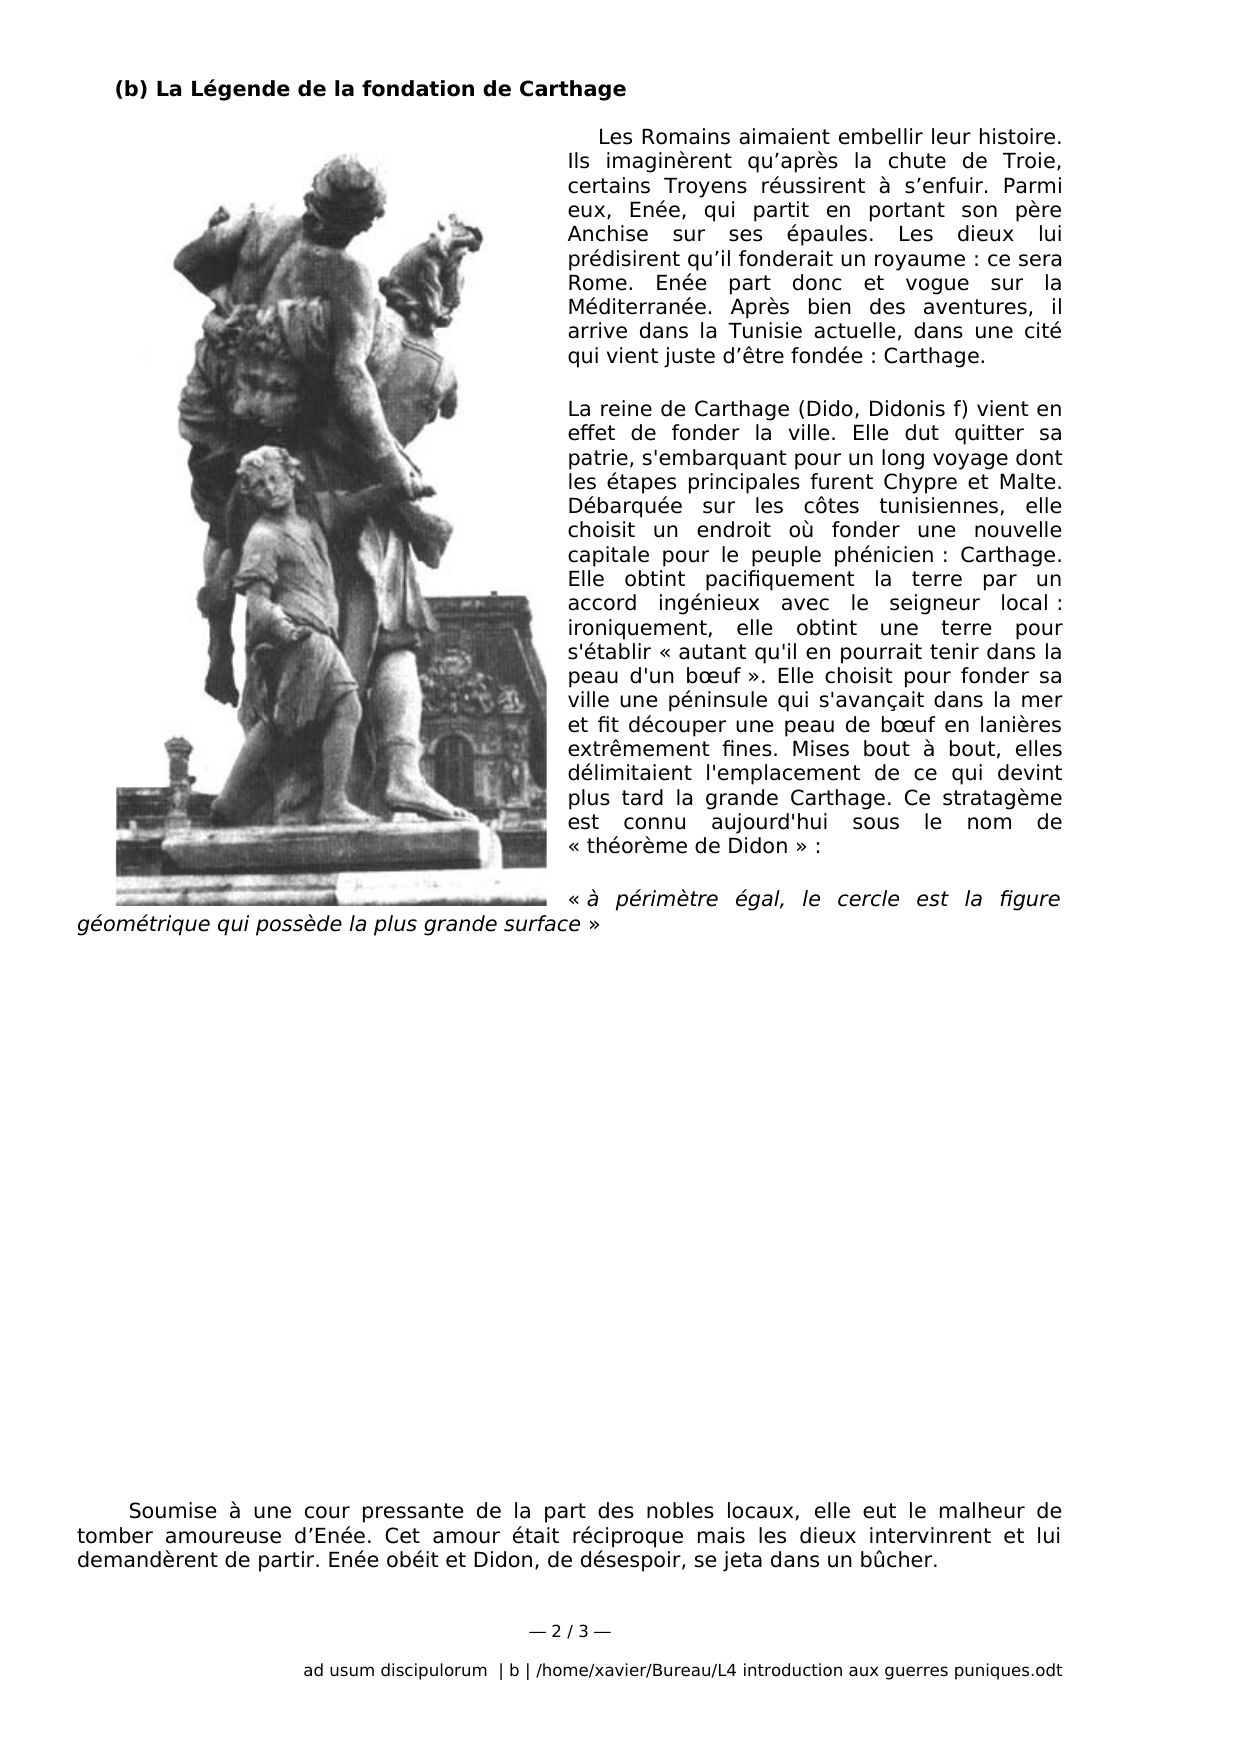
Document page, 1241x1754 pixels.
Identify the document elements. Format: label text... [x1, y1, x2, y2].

text (b) La Légende de la fondation de Carthage [77, 77, 1063, 101]
text La reine de Carthage (Dido, Didonis f) vient en effet de fonder la ville. Elle dut quitter sa patrie, s'embarquant pour un long voyage dont les étapes principales furent Chypre et Malte. Débarquée sur les côtes tunisiennes, elle choisit un endroit où fonder une nouvelle capitale pour le peuple phénicien : Carthage. Elle obtint pacifiquement la terre par un accord ingénieux avec le seigneur local : ironiquement, elle obtint une terre pour s'établir « autant qu'il en pourrait tenir dans la peau d'un bœuf ». Elle choisit pour fonder sa ville une péninsule qui s'avançait dans la mer et fit découper une peau de bœuf en lanières extrêmement fines. Mises bout à bout, elles délimitaient l'emplacement de ce qui devint plus tard la grande Carthage. Ce stratagème est connu aujourd'hui sous le nom de « théorème de Didon » : [548, 397, 1063, 858]
picture [115, 127, 547, 906]
text [77, 397, 114, 858]
text Les Romains aimaient embellir leur histoire. Ils imaginèrent qu’après la chute de Troie, certains Troyens réussirent à s’enfuir. Parmi eux, Enée, qui partit en portant son père Anchise sur ses épaules. Les dieux lui prédisirent qu’il fonderait un royaume : ce sera Rome. Enée part donc et vogue sur la Méditerranée. Après bien des aventures, il arrive dans la Tunisie actuelle, dans une cité qui vient juste d’être fondée : Carthage. [77, 125, 1063, 907]
text « à périmètre égal, le cercle est la figure géométrique qui possède la plus grande surface » [77, 887, 1063, 936]
text Soumise à une cour pressante de la part des nobles locaux, elle eut le malheur de tomber amoureuse d’Enée. Cet amour était réciproque mais les dieux intervinrent et lui demandèrent de partir. Enée obéit et Didon, de désespoir, se jeta dans un bûcher. [77, 1499, 1063, 1572]
